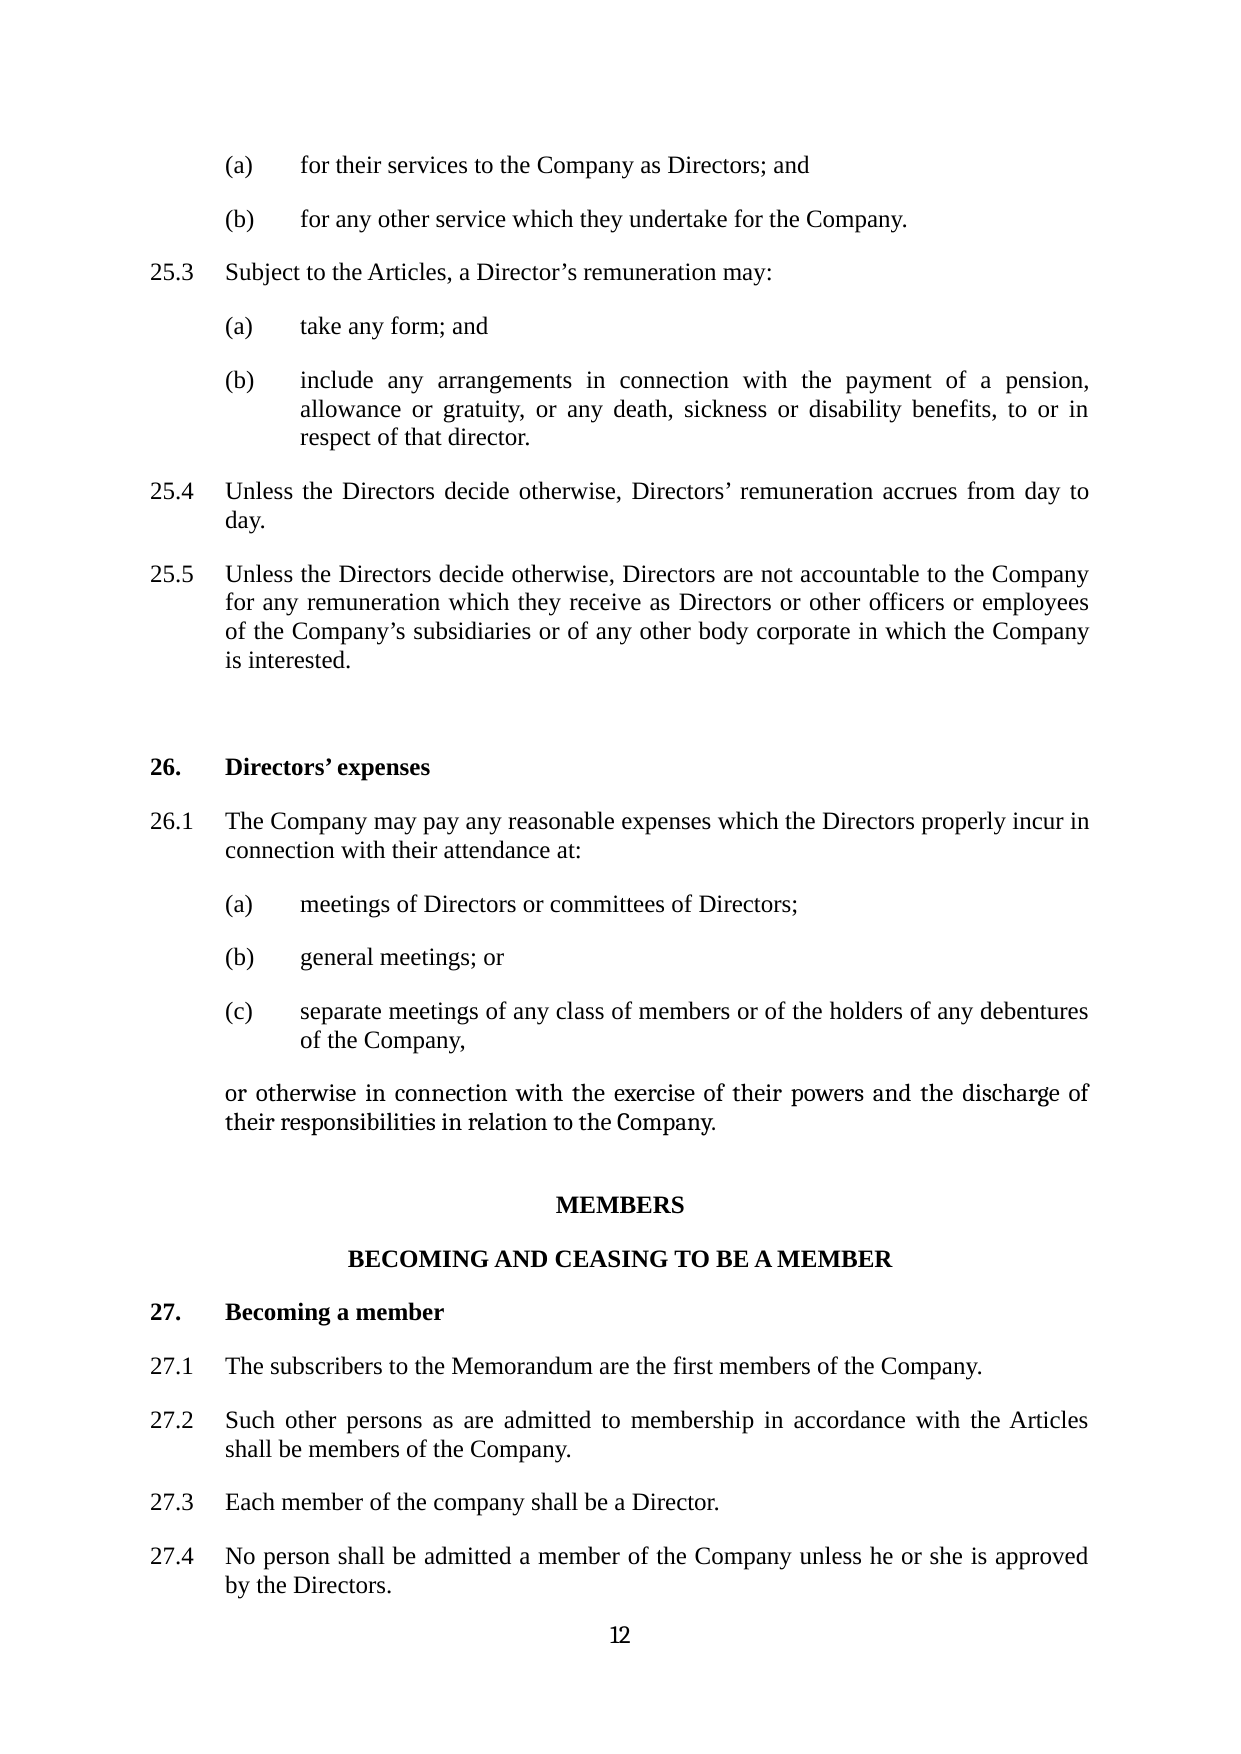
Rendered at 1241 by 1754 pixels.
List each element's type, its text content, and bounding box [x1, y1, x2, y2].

list No person shall be admitted a member of the Company unless he or she is approved by the Directors. [150, 1541, 1090, 1599]
list Such other persons as are admitted to membership in accordance with the Articles shall be members of the Company. [150, 1405, 1090, 1462]
list for their services to the Company as Directors; and [225, 150, 1090, 179]
list include any arrangements in connection with the payment of a pension, allowance or gratuity, or any death, sickness or disability benefits, to or in respect of that director. [225, 365, 1090, 451]
list Subject to the Articles, a Director’s remuneration may: [150, 257, 1090, 286]
text MEMBERS [150, 1190, 1090, 1219]
text or otherwise in connection with the exercise of their powers and the discharge of their responsibilities in relation to the Company. [225, 1079, 1090, 1136]
list separate meetings of any class of members or of the holders of any debentures of the Company, [225, 996, 1090, 1054]
list Unless the Directors decide otherwise, Directors are not accountable to the Company for any remuneration which they receive as Directors or other officers or employees of the Company’s subsidiaries or of any other body corporate in which the Company is interested. [150, 559, 1090, 674]
list Becoming a member [150, 1297, 1090, 1326]
text BECOMING AND CEASING TO BE A MEMBER [150, 1244, 1090, 1272]
list Directors’ expenses [150, 752, 1090, 781]
list Unless the Directors decide otherwise, Directors’ remuneration accrues from day to day. [150, 476, 1090, 534]
list The Company may pay any reasonable expenses which the Directors properly incur in connection with their attendance at: [150, 806, 1090, 864]
list The subscribers to the Memorandum are the first members of the Company. [150, 1351, 1090, 1380]
list take any form; and [225, 311, 1090, 340]
list Each member of the company shall be a Director. [150, 1487, 1090, 1516]
list meetings of Directors or committees of Directors; [225, 889, 1090, 917]
list general meetings; or [225, 942, 1090, 971]
list for any other service which they undertake for the Company. [225, 204, 1090, 232]
